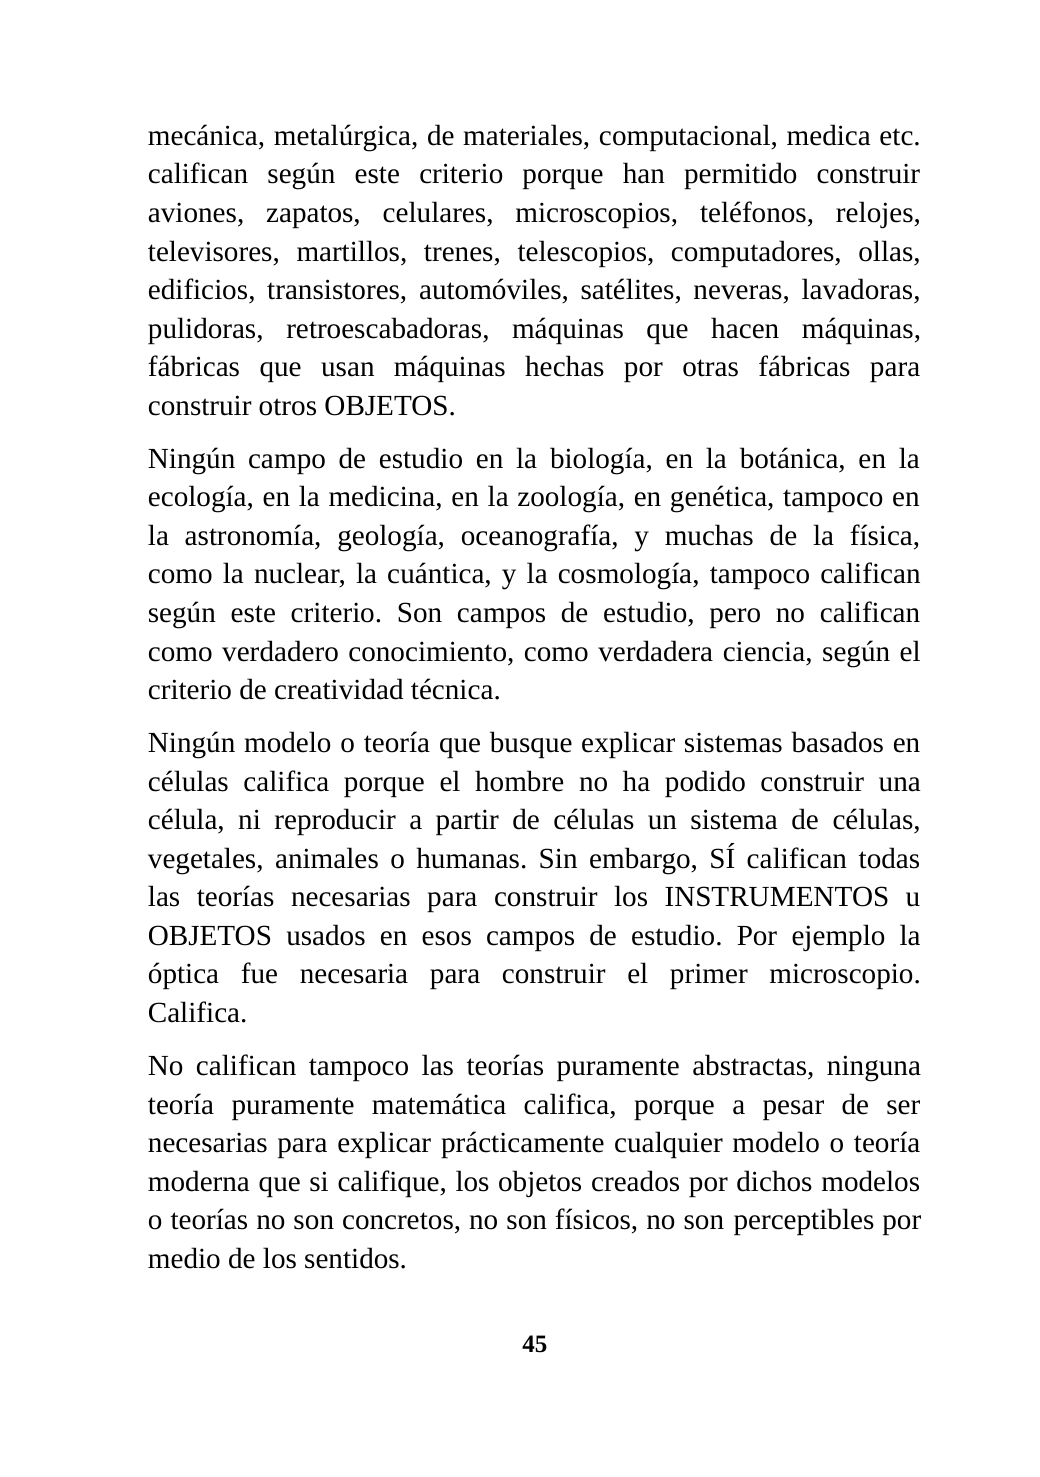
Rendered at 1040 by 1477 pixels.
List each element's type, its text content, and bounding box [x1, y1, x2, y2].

text No califican tampoco las teorías puramente abstractas, ninguna teoría puramente matemática califica, porque a pesar de ser necesarias para explicar prácticamente cualquier modelo o teoría moderna que si califique, los objetos creados por dichos modelos o teorías no son concretos, no son físicos, no son perceptibles por medio de los sentidos. [148, 1048, 921, 1274]
text Ningún modelo o teoría que busque explicar sistemas basados en células califica porque el hombre no ha podido construir una célula, ni reproducir a partir de células un sistema de células, vegetales, animales o humanas. Sin embargo, SÍ califican todas las teorías necesarias para construir los INSTRUMENTOS u OBJETOS usados en esos campos de estudio. Por ejemplo la óptica fue necesaria para construir el primer microscopio. Califica. [148, 725, 921, 1029]
text mecánica, metalúrgica, de materiales, computacional, medica etc. califican según este criterio porque han permitido construir aviones, zapatos, celulares, microscopios, teléfonos, relojes, televisores, martillos, trenes, telescopios, computadores, ollas, edificios, transistores, automóviles, satélites, neveras, lavadoras, pulidoras, retroescabadoras, máquinas que hacen máquinas, fábricas que usan máquinas hechas por otras fábricas para construir otros OBJETOS. [148, 118, 921, 421]
text Ningún campo de estudio en la biología, en la botánica, en la ecología, en la medicina, en la zoología, en genética, tampoco en la astronomía, geología, oceanografía, y muchas de la física, como la nuclear, la cuántica, y la cosmología, tampoco califican según este criterio. Son campos de estudio, pero no califican como verdadero conocimiento, como verdadera ciencia, según el criterio de creatividad técnica. [148, 441, 921, 706]
